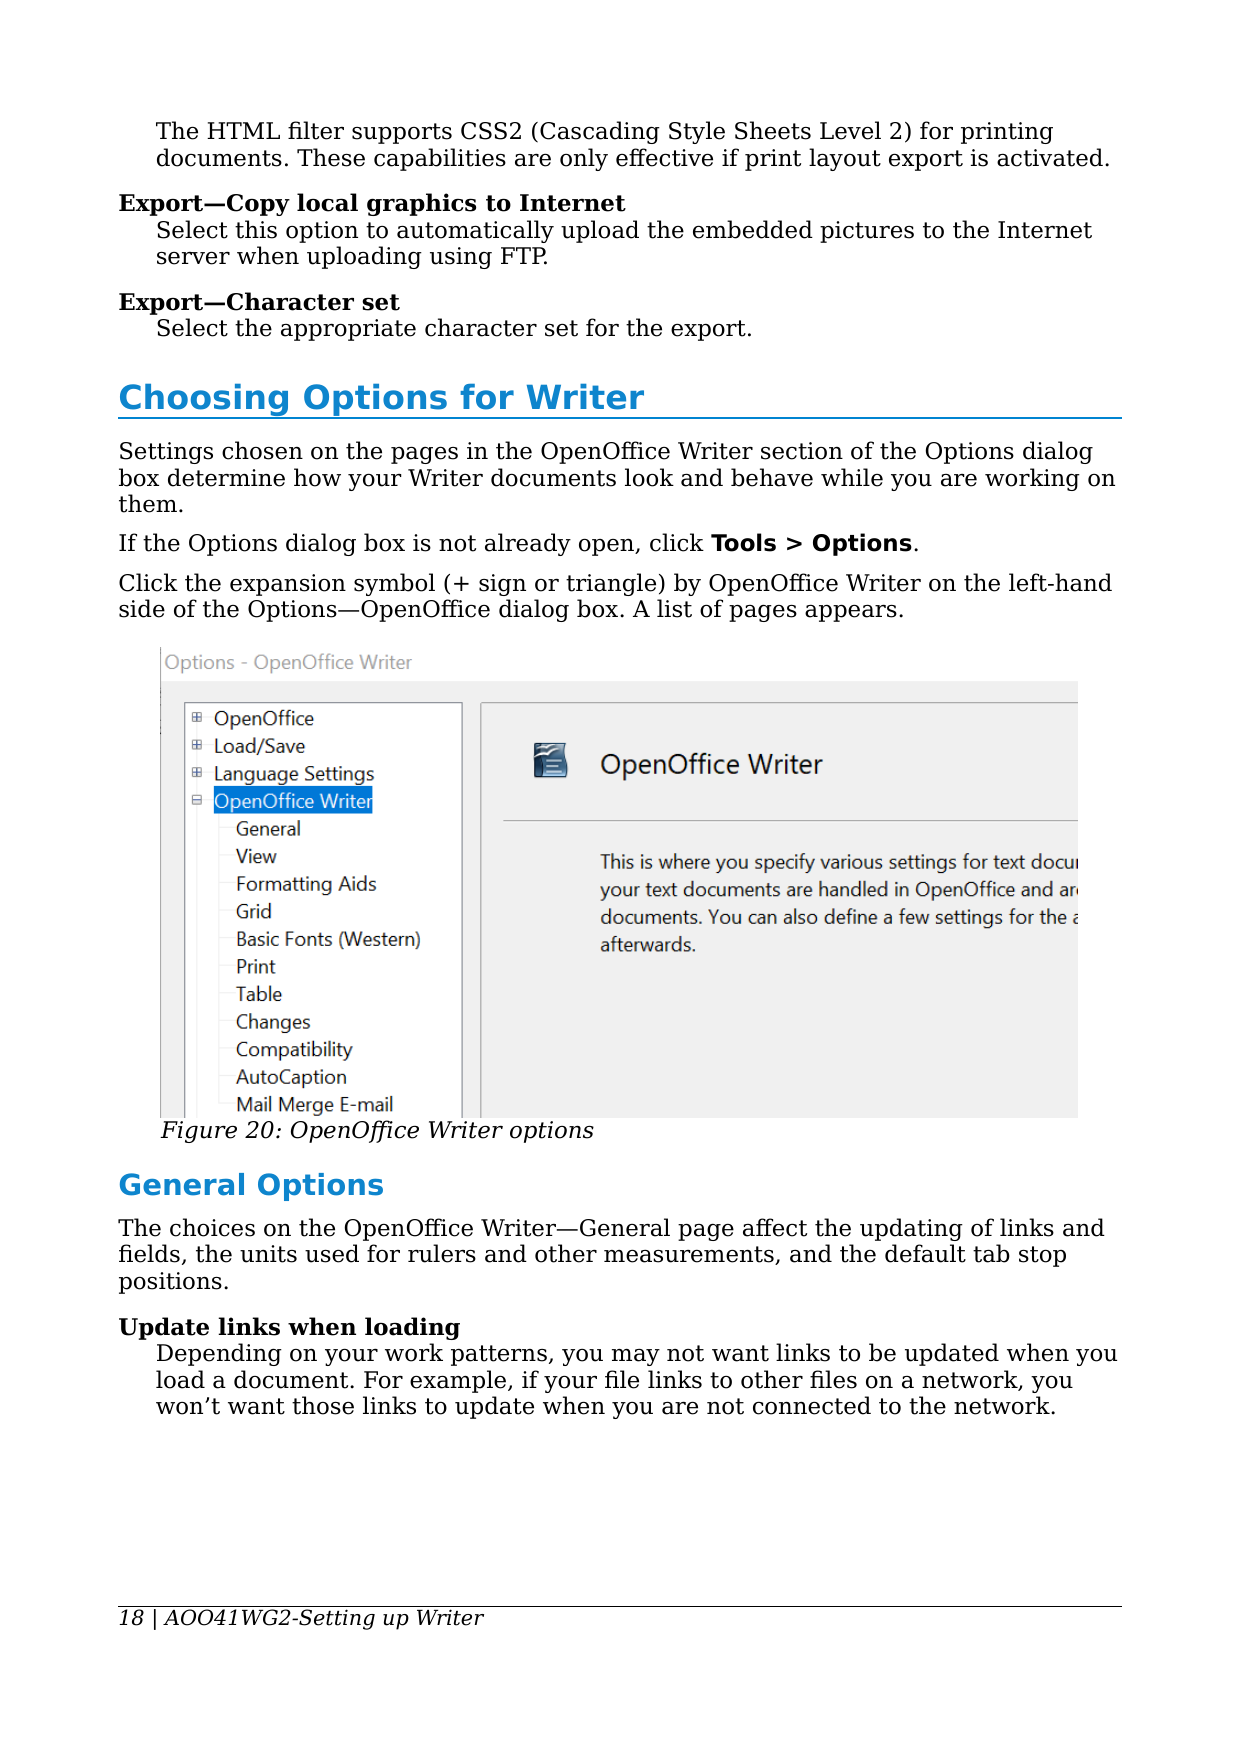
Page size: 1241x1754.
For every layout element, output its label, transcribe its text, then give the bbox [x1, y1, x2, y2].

text Select this option to automatically upload the embedded pictures to the Internet server when uploading using FTP. [156, 217, 1122, 270]
text Figure 20: OpenOffice Writer options [161, 648, 1079, 1144]
text Export—Copy local graphics to Internet [118, 190, 1122, 217]
text Settings chosen on the pages in the OpenOffice Writer section of the Options dialog box determine how your Writer documents look and behave while you are working on them. [118, 438, 1122, 518]
text Depending on your work patterns, you may not want links to be updated when you load a document. For example, if your file links to other files on a network, you won’t want those links to update when you are not connected to the network. [156, 1340, 1122, 1420]
subtitle Choosing Options for Writer [118, 378, 1122, 417]
text If the Options dialog box is not already open, click Tools > Options. [118, 531, 1122, 557]
text The HTML filter supports CSS2 (Cascading Style Sheets Level 2) for printing documents. These capabilities are only effective if print layout export is activated. [156, 118, 1122, 171]
text Select the appropriate character set for the export. [156, 315, 1122, 342]
text Click the expansion symbol (+ sign or triangle) by OpenOffice Writer on the left-hand side of the Options—OpenOffice dialog box. A list of pages appears. [118, 570, 1122, 623]
picture [160, 647, 1078, 1118]
subtitle General Options [118, 1168, 1122, 1202]
text Update links when loading [118, 1313, 1122, 1340]
text Export—Character set [118, 288, 1122, 315]
text The choices on the OpenOffice Writer—General page affect the updating of links and fields, the units used for rulers and other measurements, and the default tab stop positions. [118, 1215, 1122, 1295]
